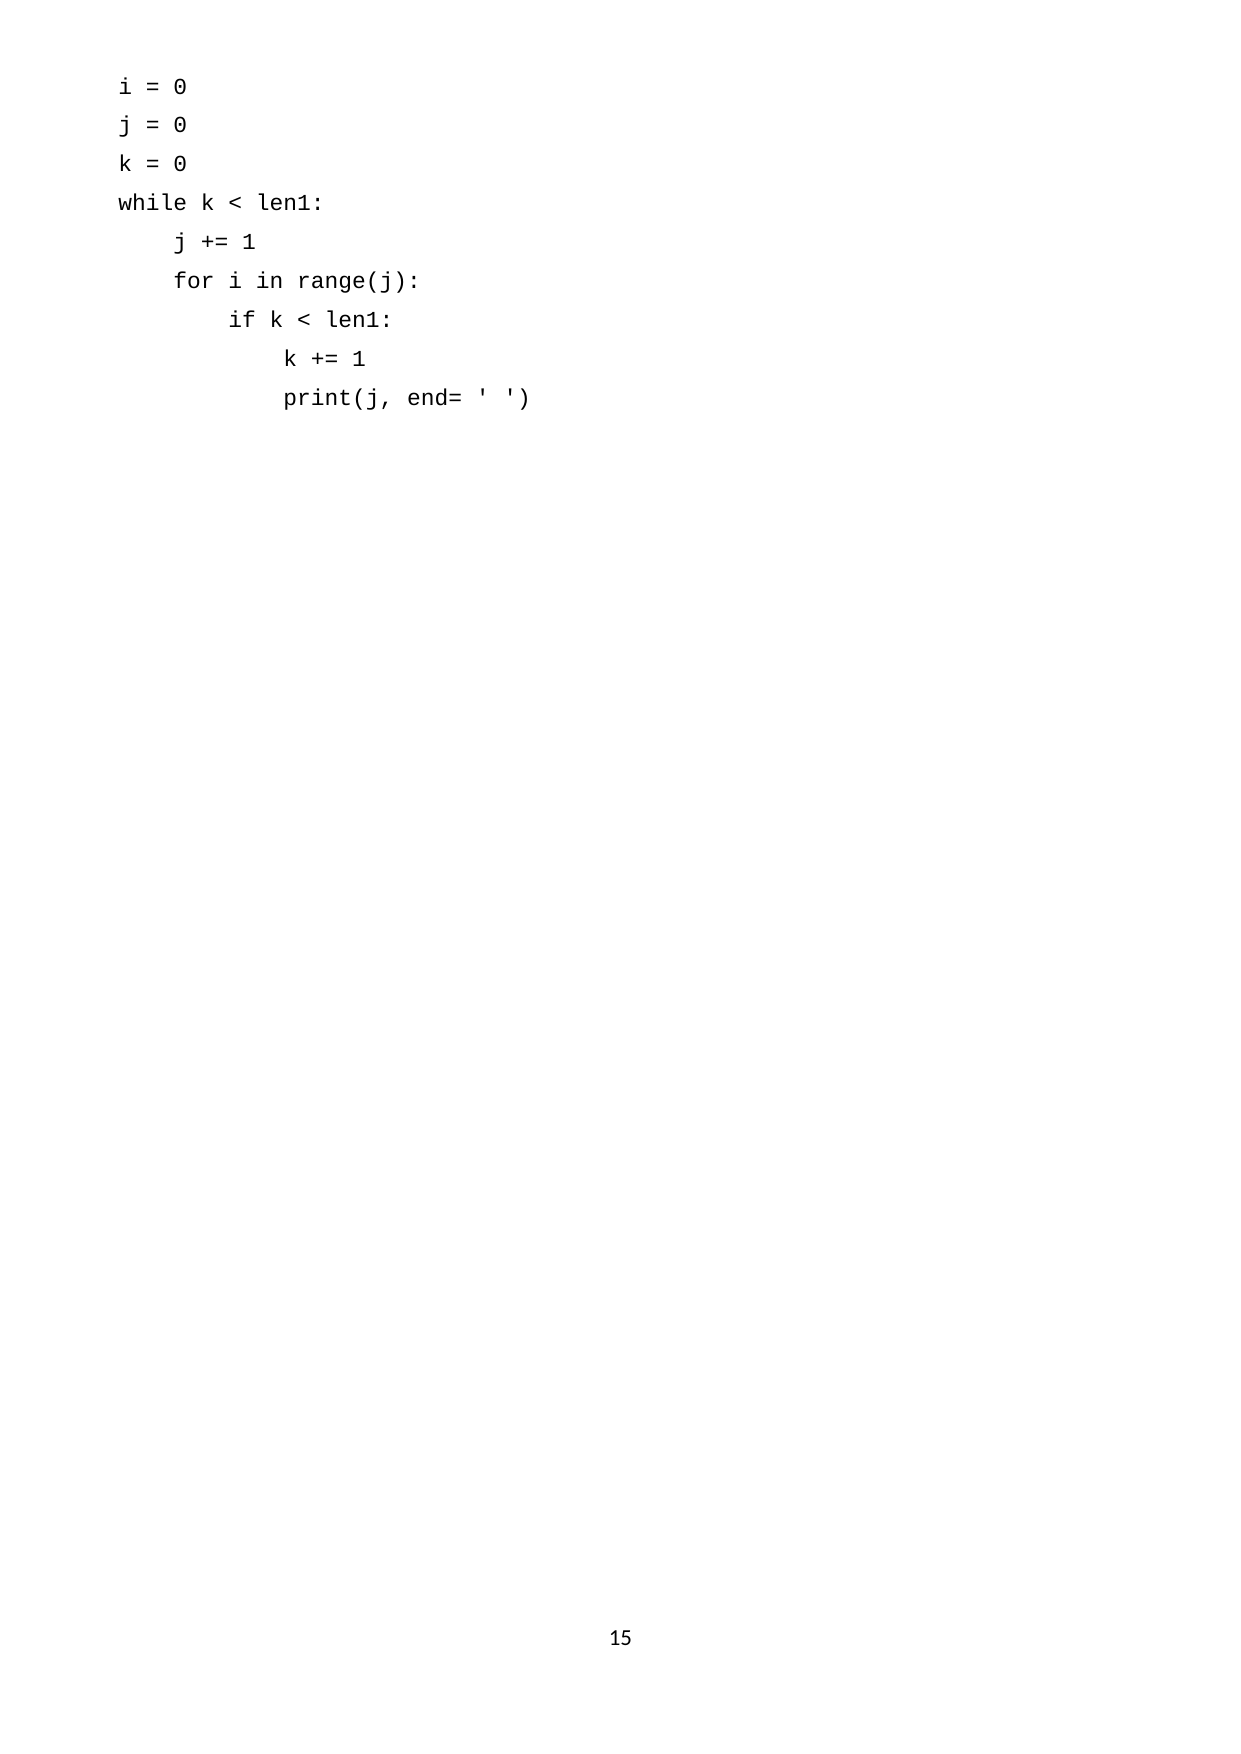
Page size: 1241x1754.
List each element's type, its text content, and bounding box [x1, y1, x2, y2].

text j = 0 [118, 114, 1122, 140]
text while k < len1: [118, 192, 1122, 217]
text print(j, end= ' ') [118, 386, 1122, 412]
text if k < len1: [118, 308, 1122, 334]
text i = 0 [118, 75, 1122, 101]
text for i in range(j): [118, 269, 1122, 295]
text j += 1 [118, 230, 1122, 256]
text k = 0 [118, 153, 1122, 179]
text k += 1 [118, 347, 1122, 373]
